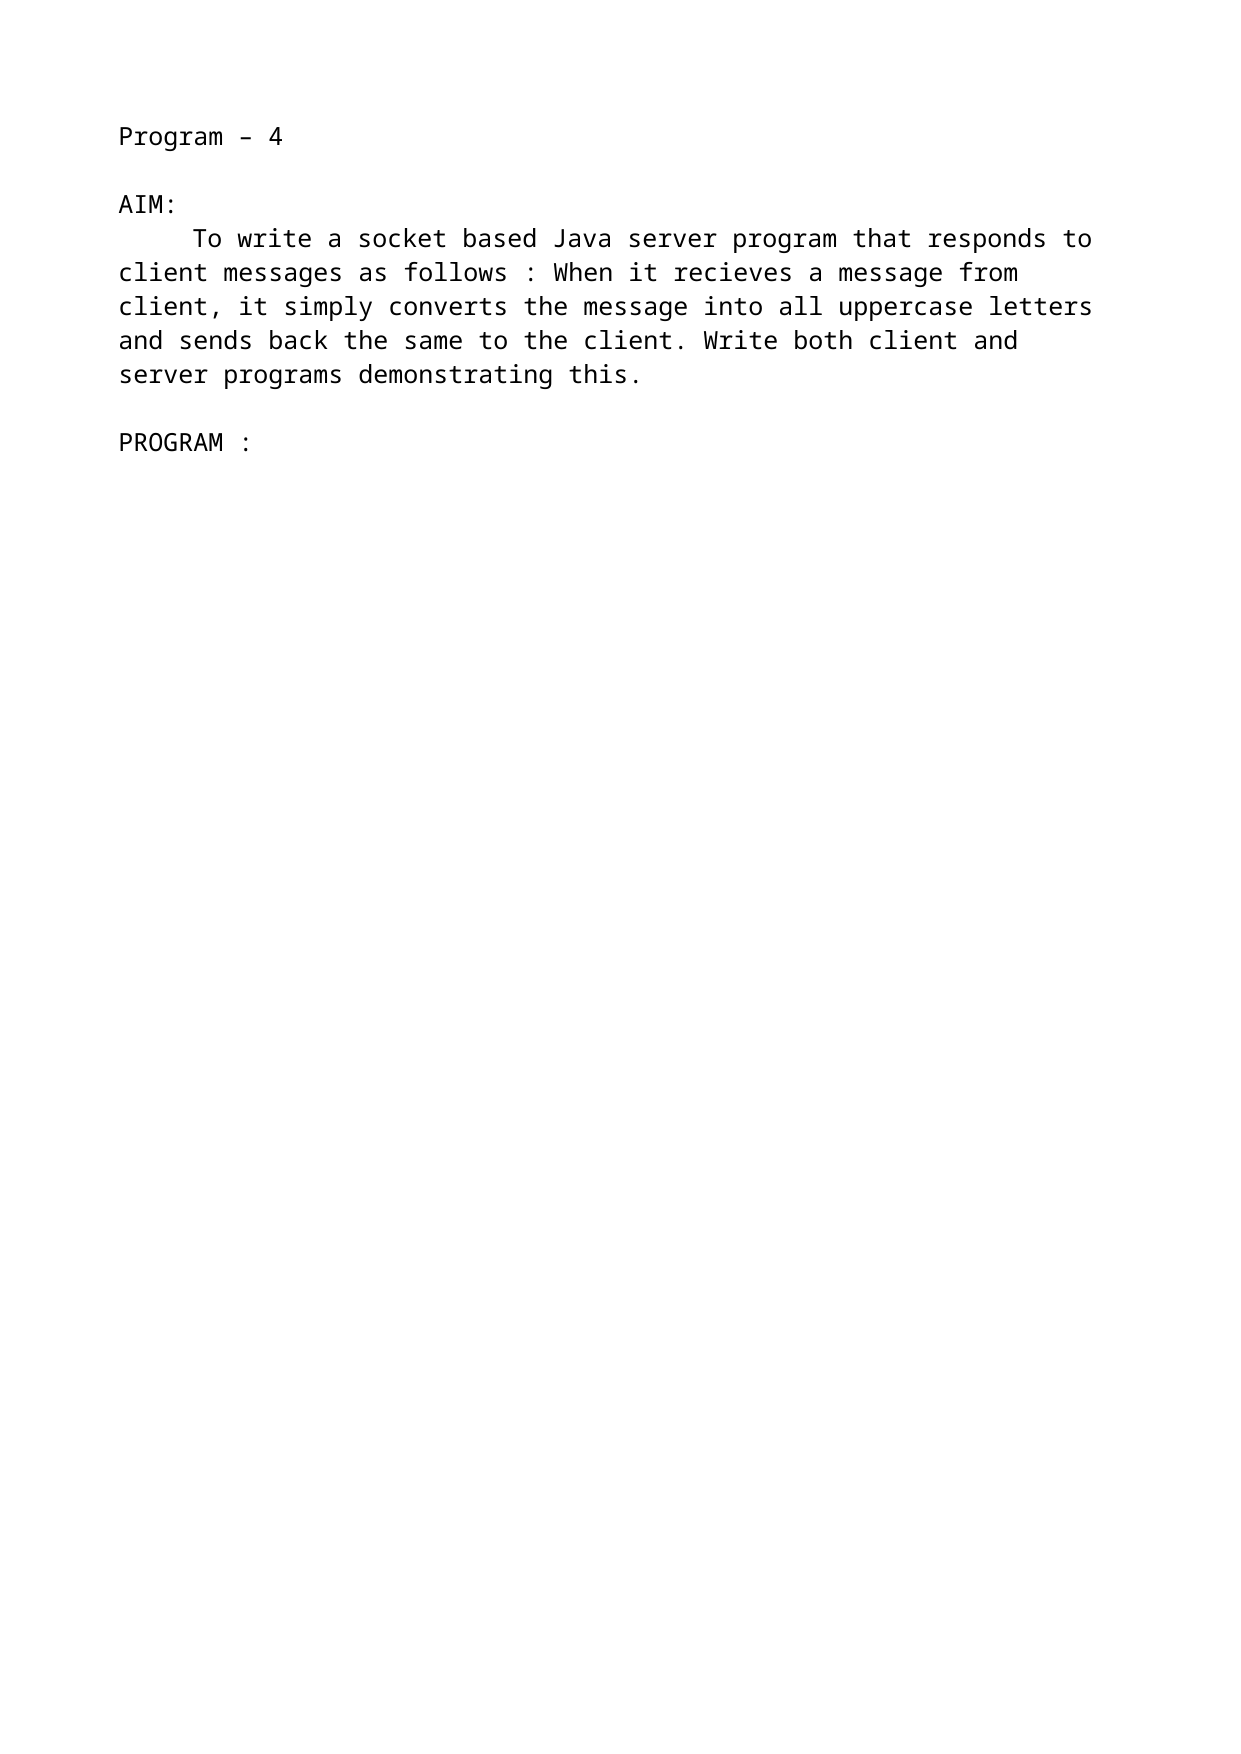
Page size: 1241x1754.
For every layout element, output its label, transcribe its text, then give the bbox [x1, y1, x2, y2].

text PROGRAM : [118, 391, 1122, 459]
text To write a socket based Java server program that responds to client messages as follows : When it recieves a message from client, it simply converts the message into all uppercase letters and sends back the same to the client. Write both client and server programs demonstrating this. [118, 220, 1122, 391]
text Program – 4 [118, 118, 1122, 152]
text AIM: [118, 186, 1122, 220]
